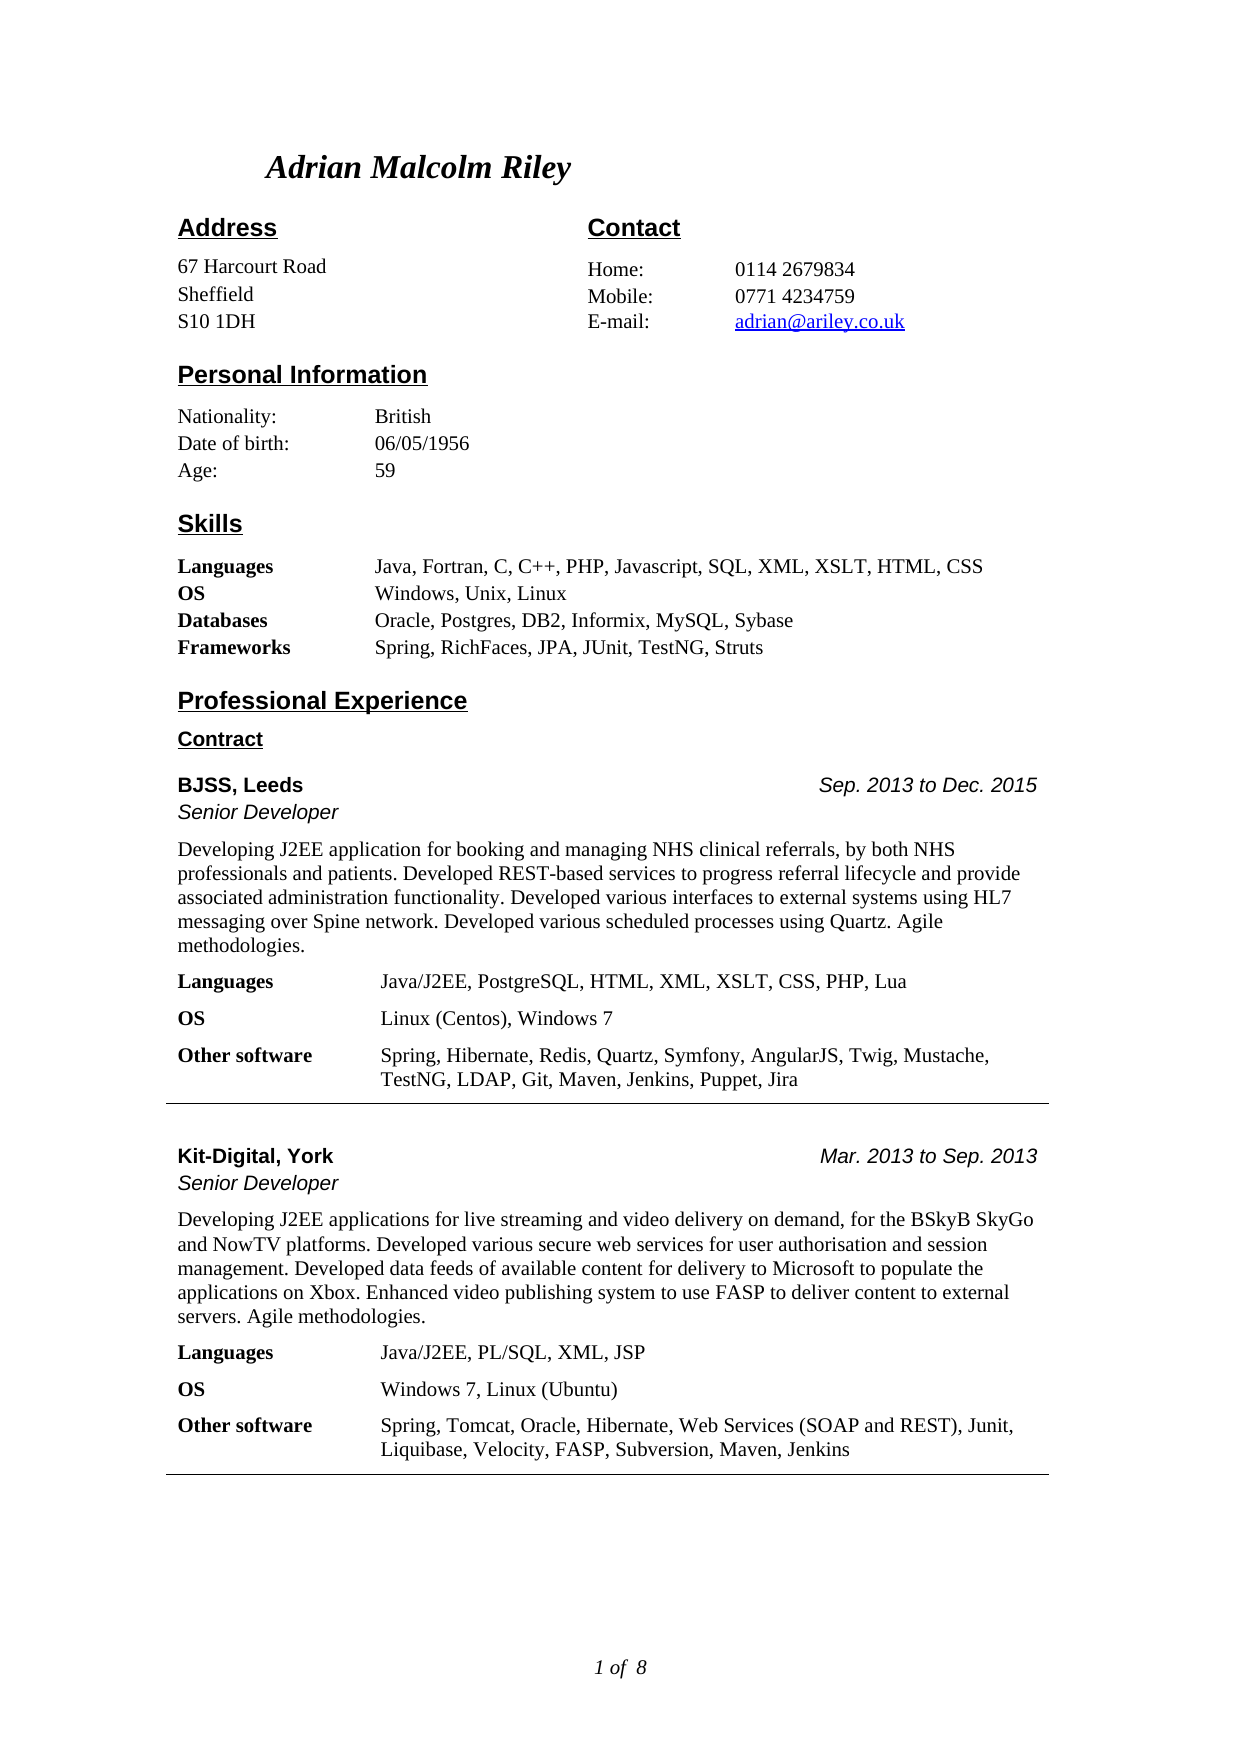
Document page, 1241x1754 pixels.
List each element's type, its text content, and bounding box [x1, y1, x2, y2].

table_header Languages [166, 969, 369, 1006]
table_cell adrian@ariley.co.uk [724, 309, 1048, 333]
table_cell OS [166, 1006, 369, 1042]
title Personal Information [177, 360, 1063, 388]
table_header Java/J2EE, PostgreSQL, HTML, XML, XSLT, CSS, PHP, Lua [369, 969, 1048, 1006]
table_cell 06/05/1956 [363, 428, 570, 455]
table_cell Home: [576, 254, 724, 281]
table_cell Linux (Centos), Windows 7 [369, 1006, 1048, 1042]
table_cell Age: [166, 455, 363, 482]
table_cell Windows 7, Linux (Ubuntu) [369, 1377, 1048, 1413]
table_cell Date of birth: [166, 428, 363, 455]
table_cell Spring, Tomcat, Oracle, Hibernate, Web Services (SOAP and REST), Junit, Liquibase, Velocity, FASP, Subversion, Maven, Jenkins [369, 1413, 1048, 1474]
table_cell S10 1DH [166, 309, 576, 333]
subtitle Contract [177, 727, 1063, 751]
table_header Languages [166, 1340, 369, 1377]
table_header Contact [576, 186, 724, 254]
title Skills [177, 509, 1063, 538]
table_header Nationality: [166, 401, 363, 428]
table_cell 0114 2679834 [724, 254, 1048, 281]
table_header British [363, 401, 570, 428]
table_cell E-mail: [576, 309, 724, 333]
table_header Mar. 2013 to Sep. 2013 [738, 1128, 1048, 1168]
title Professional Experience [177, 686, 1063, 715]
table_cell Senior Developer [166, 1168, 738, 1195]
table_header Kit-Digital, York [166, 1128, 738, 1168]
text Developing J2EE application for booking and managing NHS clinical referrals, by both NHS professionals and patients. Developed REST-based services to progress referral lifecycle and provide associated administration functionality. Developed various interfaces to external systems using HL7 messaging over Spine network. Developed various scheduled processes using Quartz. Agile methodologies. [177, 837, 1063, 957]
table_cell OS [166, 1377, 369, 1413]
table_cell Oracle, Postgres, DB2, Informix, MySQL, Sybase [363, 605, 1052, 632]
table_cell Spring, Hibernate, Redis, Quartz, Symfony, AngularJS, Twig, Mustache, TestNG, LDAP, Git, Maven, Jenkins, Puppet, Jira [369, 1043, 1048, 1103]
table_cell [738, 1168, 1048, 1195]
table_cell Frameworks [166, 632, 363, 659]
table_cell 0771 4234759 [724, 281, 1048, 308]
table_cell Senior Developer [166, 797, 738, 824]
table_header Java/J2EE, PL/SQL, XML, JSP [369, 1340, 1048, 1377]
table_header Address [166, 186, 576, 254]
table_cell [738, 797, 1048, 824]
table_cell 67 Harcourt Road [166, 254, 576, 281]
table_cell Windows, Unix, Linux [363, 578, 1052, 605]
table_cell Mobile: [576, 281, 724, 308]
text Adrian Malcolm Riley [266, 148, 1063, 186]
text Developing J2EE applications for live streaming and video delivery on demand, for the BSkyB SkyGo and NowTV platforms. Developed various secure web services for user authorisation and session management. Developed data feeds of available content for delivery to Microsoft to populate the applications on Xbox. Enhanced video publishing system to use FASP to deliver content to external servers. Agile methodologies. [177, 1207, 1063, 1328]
table_header Java, Fortran, C, C++, PHP, Javascript, SQL, XML, XSLT, HTML, CSS [363, 551, 1052, 578]
table_cell Databases [166, 605, 363, 632]
table_cell Other software [166, 1043, 369, 1103]
table_header Sep. 2013 to Dec. 2015 [738, 758, 1048, 797]
table_cell 59 [363, 455, 570, 482]
table_cell Spring, RichFaces, JPA, JUnit, TestNG, Struts [363, 632, 1052, 659]
table_header [724, 186, 1048, 254]
table_cell Other software [166, 1413, 369, 1474]
table_cell Sheffield [166, 281, 576, 308]
table_cell OS [166, 578, 363, 605]
table_header BJSS, Leeds [166, 758, 738, 797]
table_header Languages [166, 551, 363, 578]
